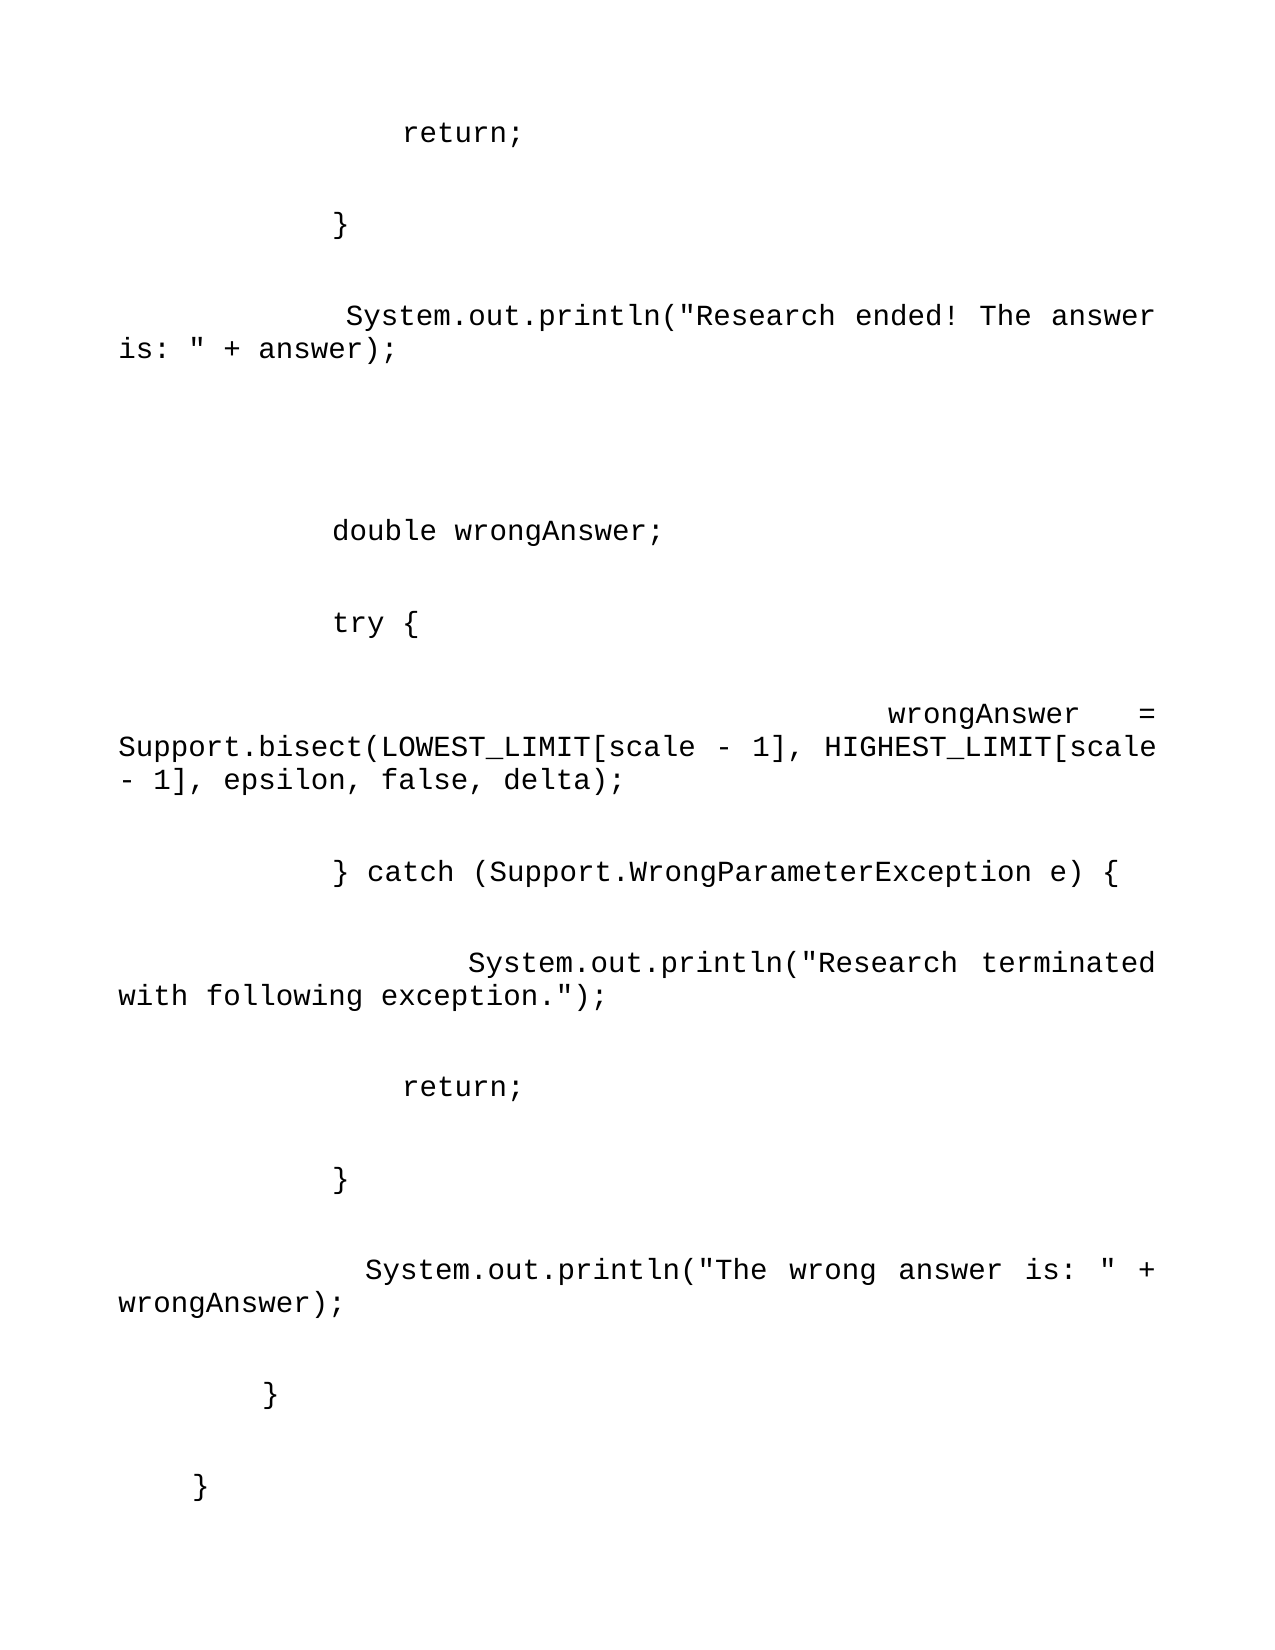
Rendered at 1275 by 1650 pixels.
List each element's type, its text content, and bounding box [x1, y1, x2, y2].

text wrongAnswer = Support.bisect(LOWEST_LIMIT[scale - 1], HIGHEST_LIMIT[scale - 1], epsilon, false, delta); [118, 699, 1157, 798]
text } [118, 1379, 1157, 1412]
text System.out.println("The wrong answer is: " + wrongAnswer); [118, 1255, 1157, 1321]
text return; [118, 1072, 1157, 1105]
text return; [118, 118, 1157, 151]
text double wrongAnswer; [118, 517, 1157, 549]
text System.out.println("Research ended! The answer is: " + answer); [118, 301, 1157, 367]
text System.out.println("Research terminated with following exception."); [118, 948, 1157, 1014]
text } [118, 209, 1157, 242]
text } [118, 1471, 1157, 1504]
text } catch (Support.WrongParameterException e) { [118, 857, 1157, 890]
text try { [118, 608, 1157, 641]
text } [118, 1164, 1157, 1197]
